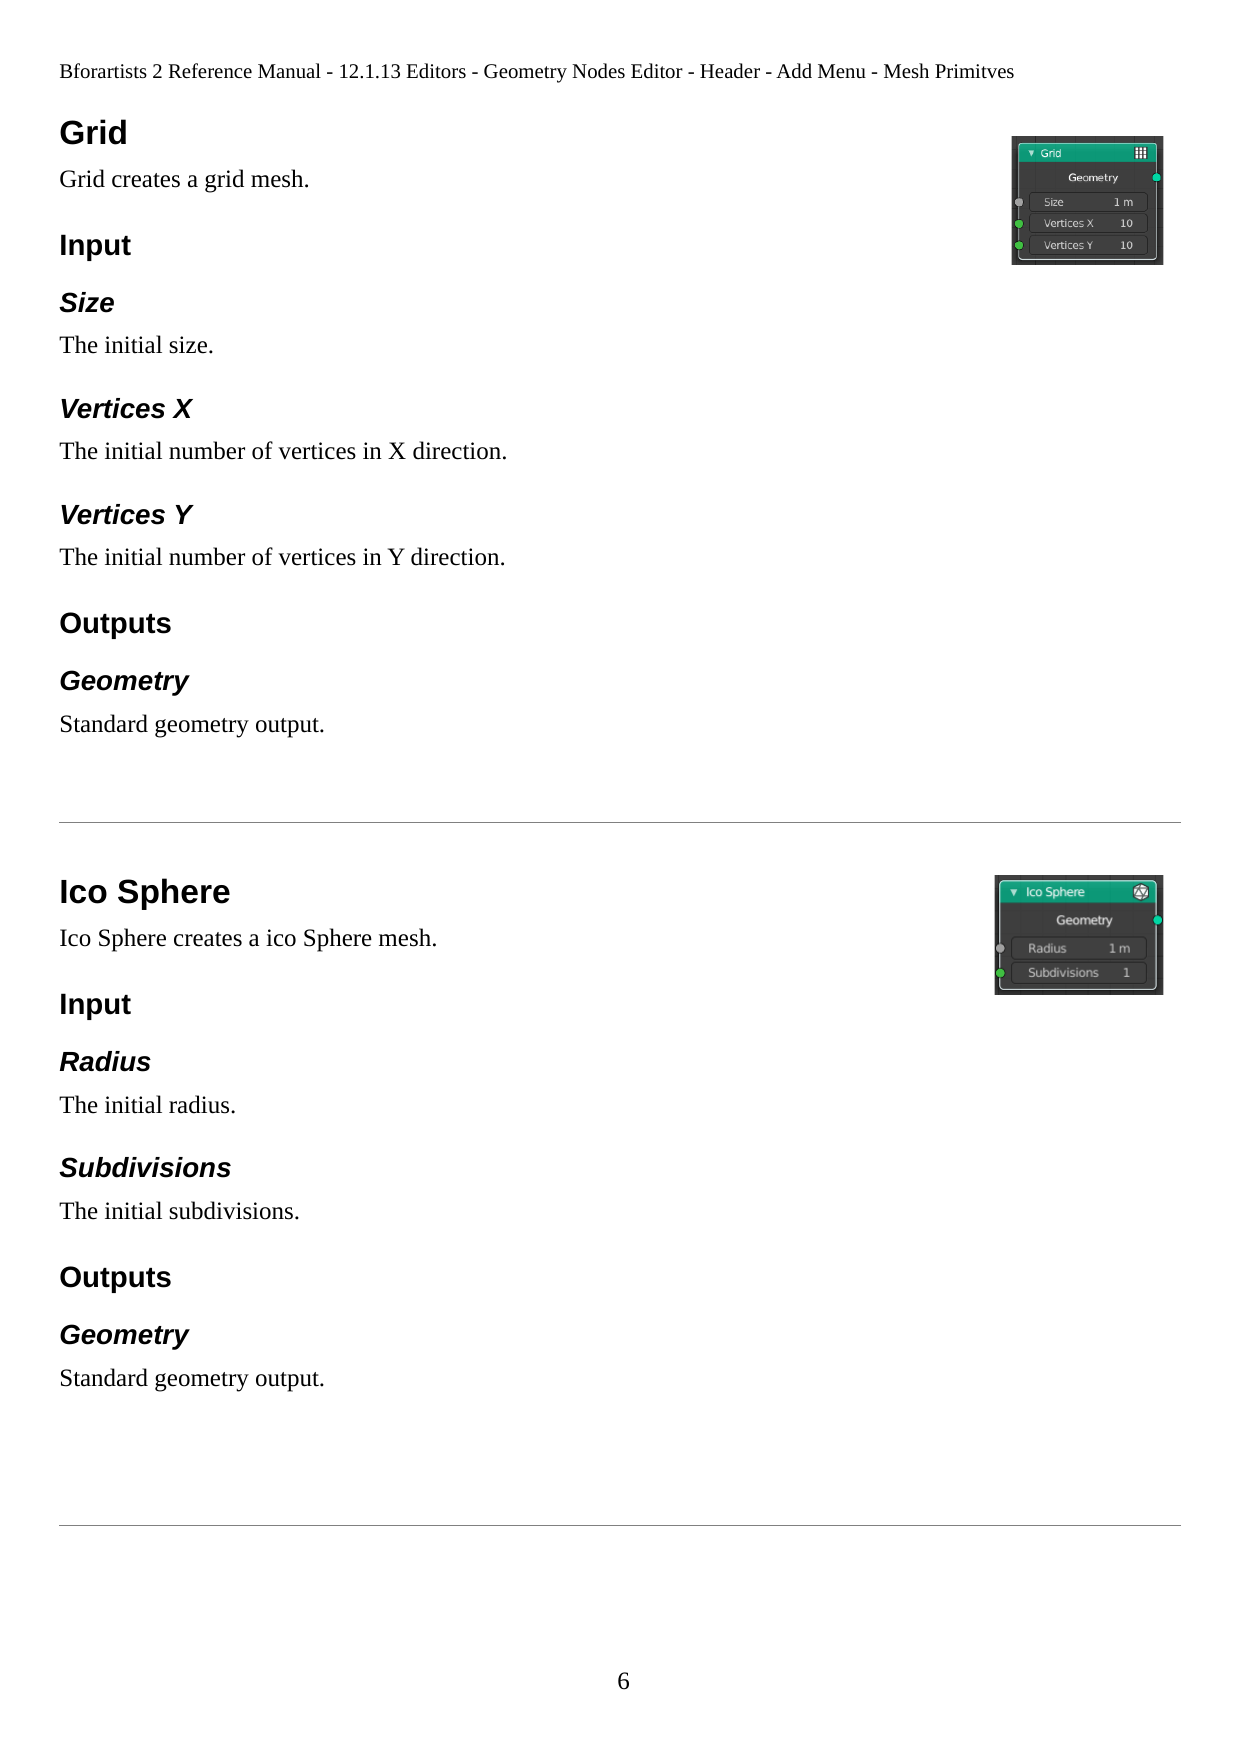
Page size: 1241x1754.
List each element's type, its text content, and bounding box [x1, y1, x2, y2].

text Standard geometry output. [59, 709, 1181, 738]
subtitle Outputs [59, 1260, 1181, 1293]
text The initial number of vertices in Y direction. [59, 542, 1181, 571]
subtitle Geometry [59, 1318, 1181, 1350]
subtitle Vertices Y [59, 498, 1181, 530]
subtitle Input [59, 227, 1011, 261]
text Grid creates a grid mesh. [59, 164, 1011, 192]
subtitle Outputs [59, 606, 1181, 640]
picture [1011, 136, 1164, 265]
subtitle Subdivisions [59, 1152, 1181, 1184]
subtitle [1164, 227, 1181, 261]
subtitle Grid [59, 113, 1181, 151]
text The initial subdivisions. [59, 1196, 1181, 1225]
text The initial number of vertices in X direction. [59, 436, 1181, 465]
picture [994, 875, 1164, 995]
text The initial radius. [59, 1090, 1181, 1119]
subtitle Ico Sphere [59, 872, 1181, 911]
text Standard geometry output. [59, 1363, 1181, 1392]
text Ico Sphere creates a ico Sphere mesh. [59, 923, 994, 952]
subtitle Size [59, 286, 1181, 318]
subtitle Geometry [59, 665, 1181, 697]
text The initial size. [59, 331, 1181, 359]
subtitle Vertices X [59, 392, 1181, 424]
subtitle Radius [59, 1046, 1181, 1078]
subtitle Input [59, 987, 1181, 1021]
